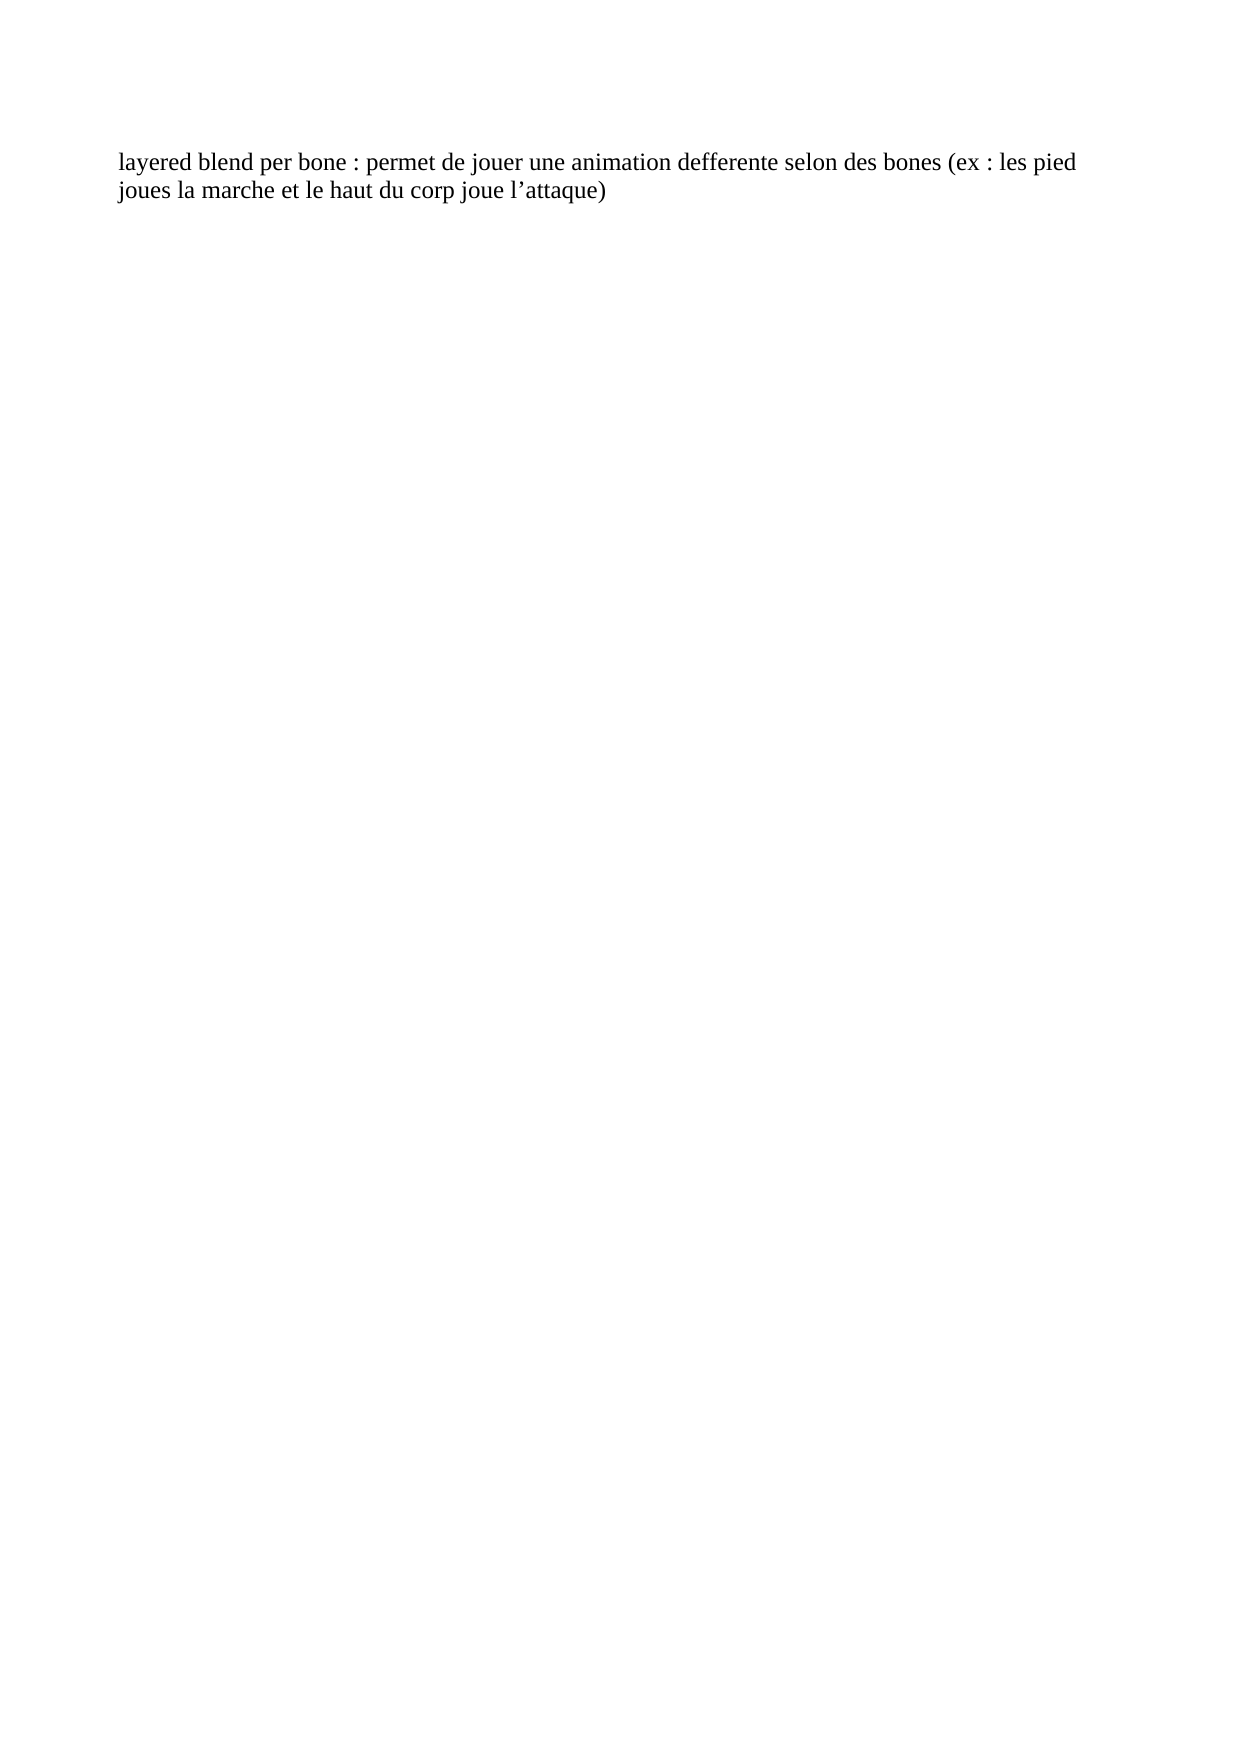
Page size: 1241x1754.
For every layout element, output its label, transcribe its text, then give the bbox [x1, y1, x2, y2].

text layered blend per bone : permet de jouer une animation defferente selon des bones (ex : les pied joues la marche et le haut du corp joue l’attaque) [118, 147, 1122, 204]
